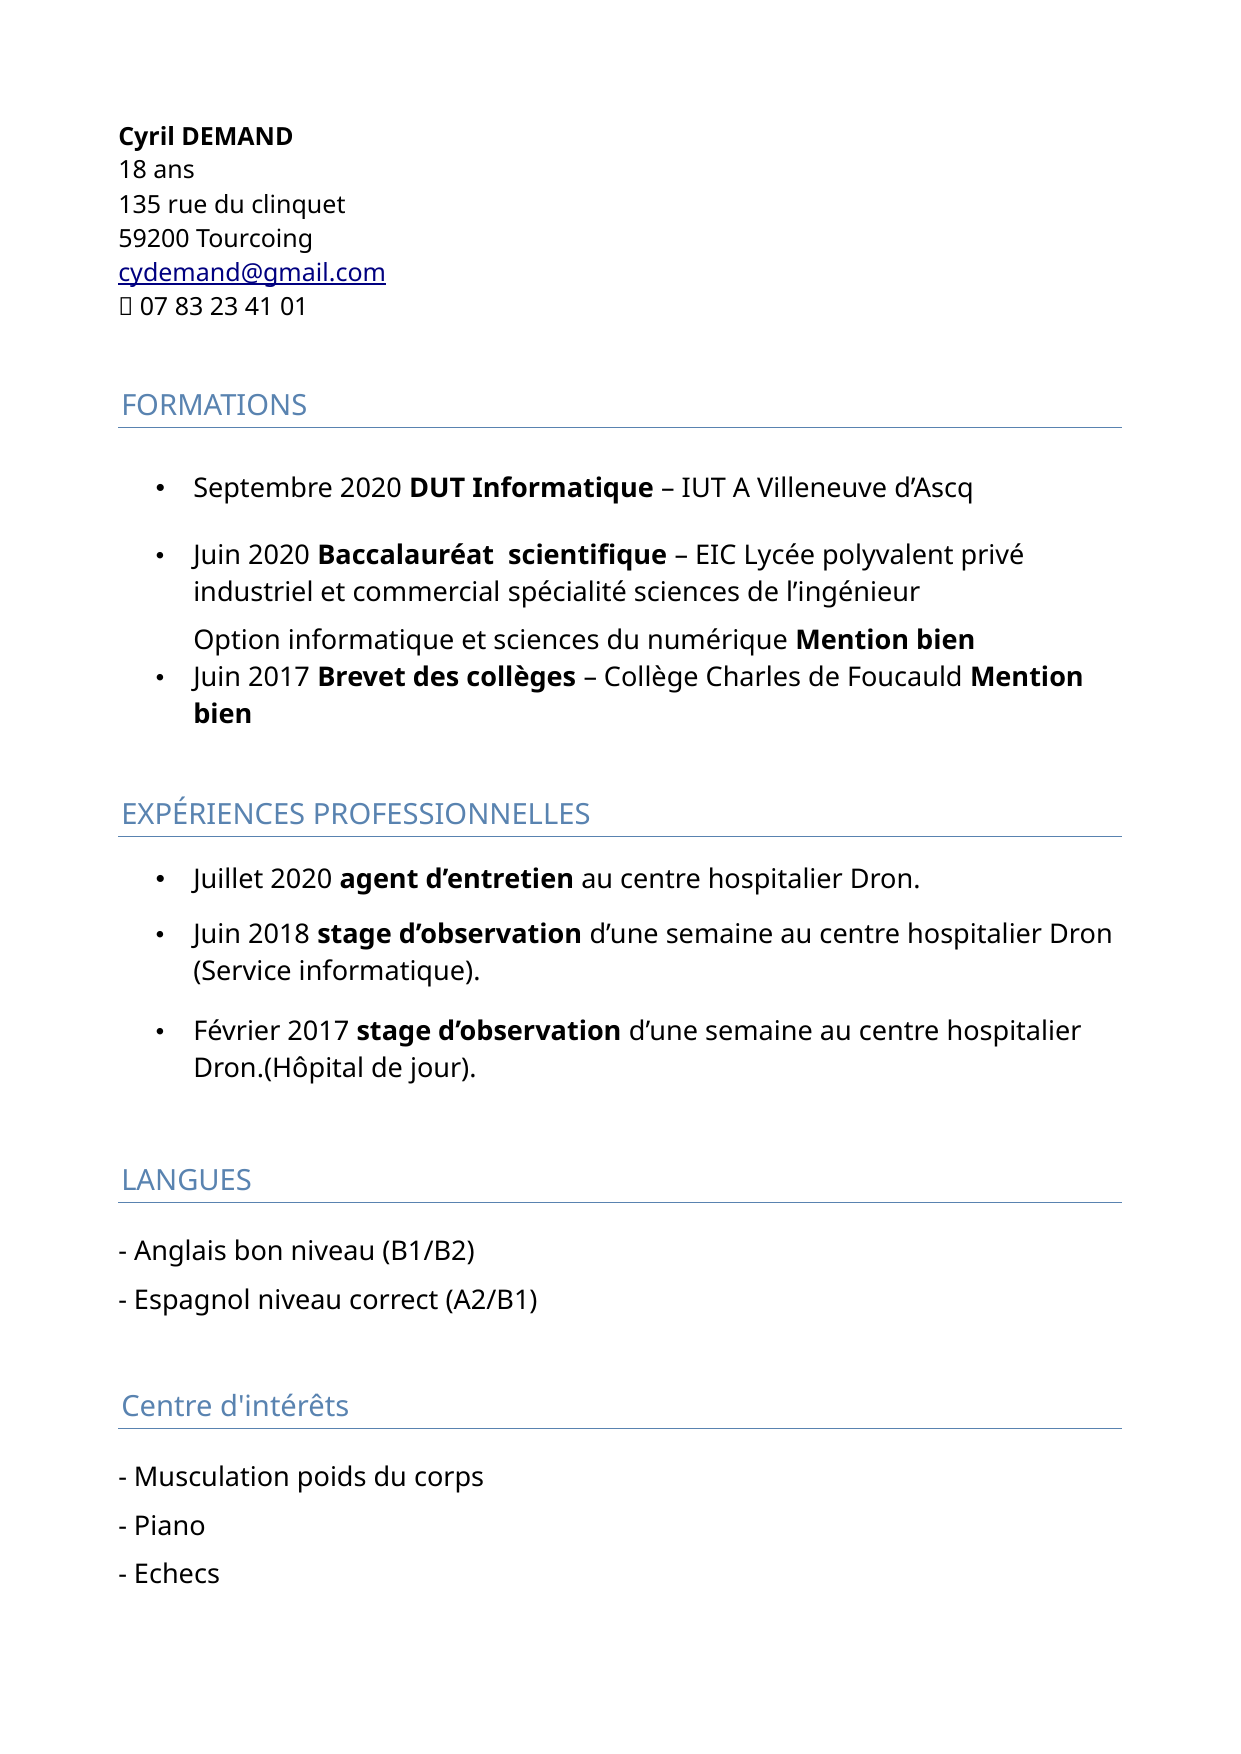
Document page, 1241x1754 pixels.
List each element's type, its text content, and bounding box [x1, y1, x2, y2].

text  07 83 23 41 01 [118, 288, 1122, 322]
list Septembre 2020 DUT Informatique – IUT A Villeneuve d’Ascq [156, 469, 1122, 506]
list Juin 2017 Brevet des collèges – Collège Charles de Foucauld Mention bien [156, 658, 1122, 731]
text 18 ans [118, 152, 1122, 186]
list Juillet 2020 agent d’entretien au centre hospitalier Dron. [156, 860, 1122, 897]
text 135 rue du clinquet [118, 186, 1122, 220]
text Cyril DEMAND [118, 118, 1122, 152]
text - Espagnol niveau correct (A2/B1) [118, 1280, 1122, 1317]
text - Piano [118, 1506, 1122, 1543]
text cydemand@gmail.com [118, 254, 1122, 288]
text - Anglais bon niveau (B1/B2) [118, 1232, 1122, 1268]
list Juin 2018 stage d’observation d’une semaine au centre hospitalier Dron (Service informatique). [156, 914, 1122, 988]
text LANGUES [118, 1156, 1122, 1202]
text Centre d'intérêts [118, 1382, 1122, 1428]
text - Musculation poids du corps [118, 1457, 1122, 1494]
text - Echecs [118, 1555, 1122, 1592]
list Option informatique et sciences du numérique Mention bien [156, 621, 1122, 658]
text FORMATIONS [118, 382, 1122, 427]
list Juin 2020 Baccalauréat scientifique – EIC Lycée polyvalent privé industriel et commercial spécialité sciences de l’ingénieur [156, 535, 1122, 609]
text EXPÉRIENCES PROFESSIONNELLES [118, 791, 1122, 836]
text 59200 Tourcoing [118, 220, 1122, 254]
list Février 2017 stage d’observation d’une semaine au centre hospitalier Dron.(Hôpital de jour). [156, 1012, 1122, 1085]
